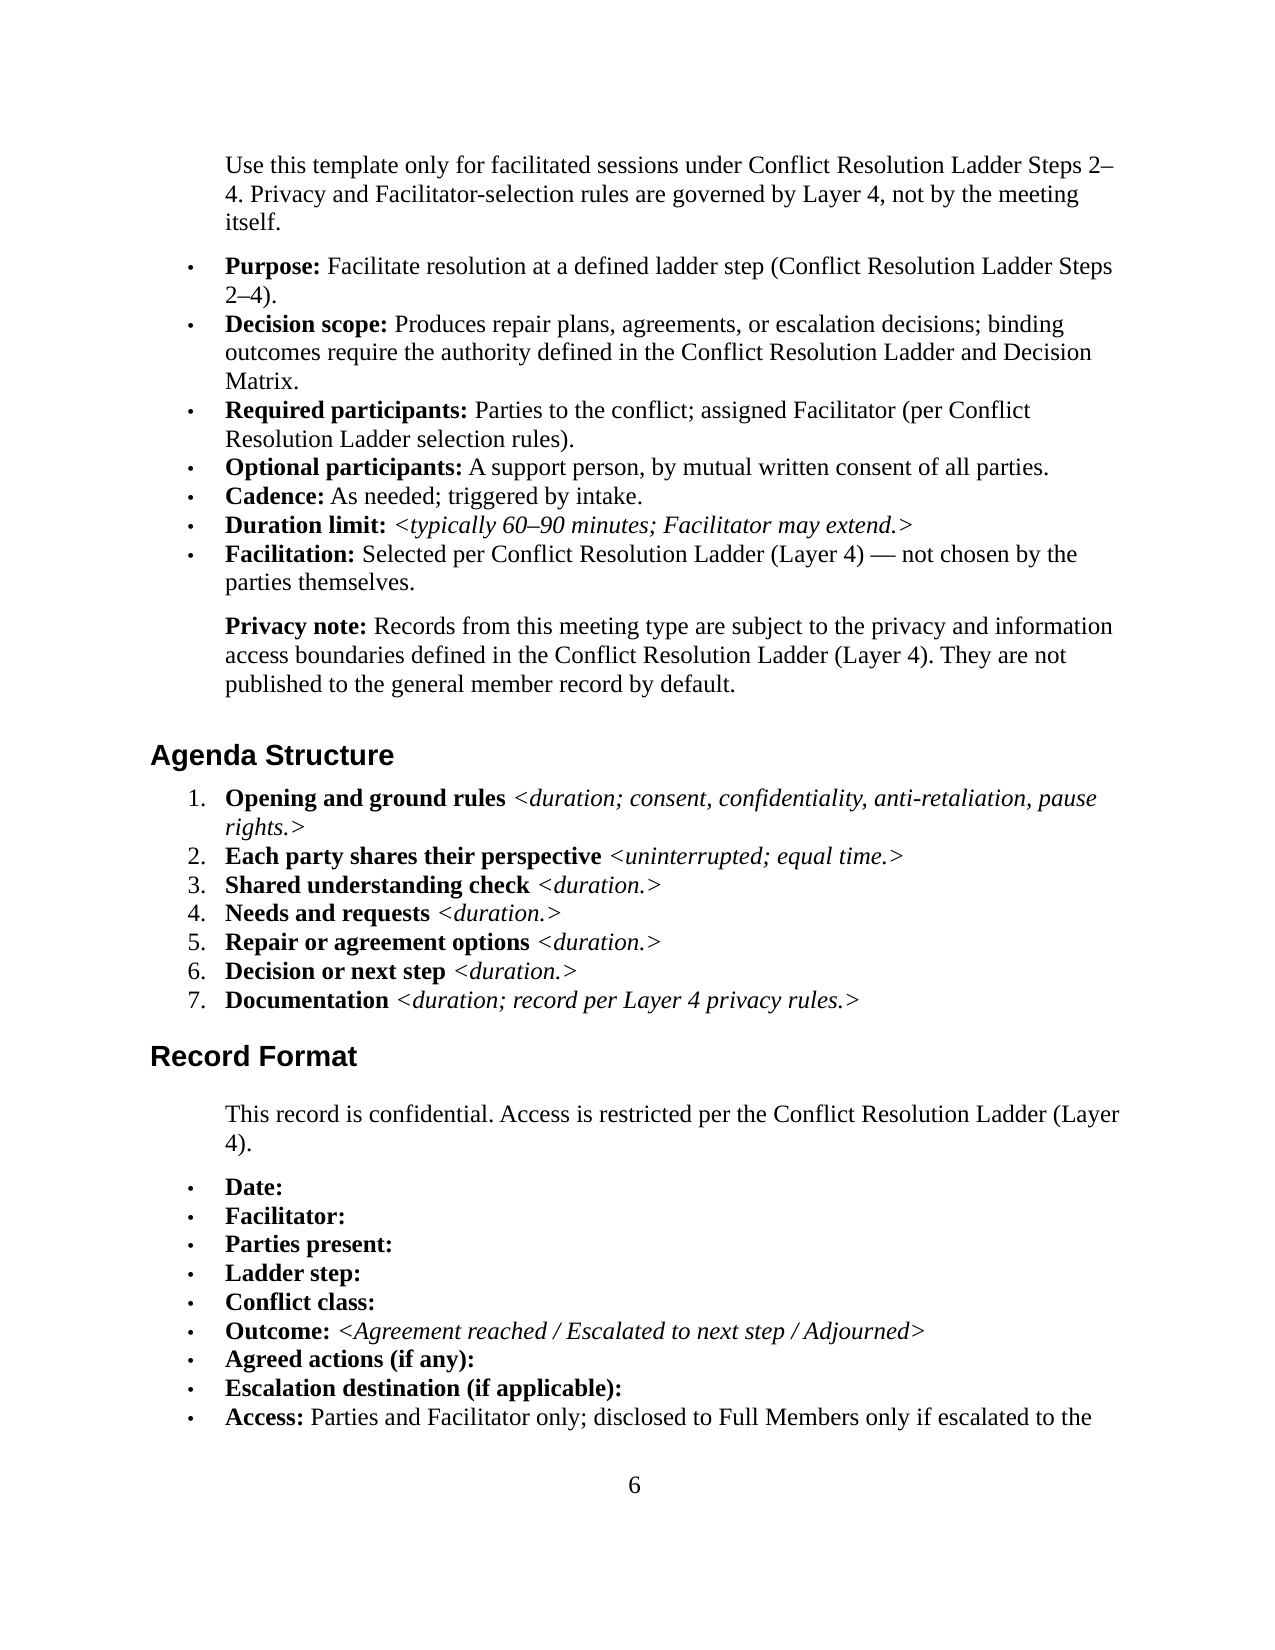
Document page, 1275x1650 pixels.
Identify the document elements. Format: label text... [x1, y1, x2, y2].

subtitle Agenda Structure [150, 737, 1125, 771]
list Opening and ground rules <duration; consent, confidentiality, anti-retaliation, pause rights.> [187, 783, 1125, 841]
list Parties present: [187, 1229, 1125, 1258]
list Conflict class: [187, 1287, 1125, 1316]
list Optional participants: A support person, by mutual written consent of all parties. [187, 452, 1125, 481]
list Duration limit: <typically 60–90 minutes; Facilitator may extend.> [187, 510, 1125, 539]
list Cadence: As needed; triggered by intake. [187, 481, 1125, 510]
list Decision scope: Produces repair plans, agreements, or escalation decisions; binding outcomes require the authority defined in the Conflict Resolution Ladder and Decision Matrix. [187, 309, 1125, 395]
list Date: [187, 1172, 1125, 1201]
list Ladder step: [187, 1258, 1125, 1287]
list Repair or agreement options <duration.> [187, 927, 1125, 956]
list Facilitation: Selected per Conflict Resolution Ladder (Layer 4) — not chosen by the parties themselves. [187, 539, 1125, 596]
list Decision or next step <duration.> [187, 956, 1125, 985]
list Required participants: Parties to the conflict; assigned Facilitator (per Conflict Resolution Ladder selection rules). [187, 395, 1125, 452]
list Outcome: <Agreement reached / Escalated to next step / Adjourned> [187, 1316, 1125, 1344]
text Privacy note: Records from this meeting type are subject to the privacy and information access boundaries defined in the Conflict Resolution Ladder (Layer 4). They are not published to the general member record by default. [225, 611, 1125, 697]
list Agreed actions (if any): [187, 1344, 1125, 1373]
list Access: Parties and Facilitator only; disclosed to Full Members only if escalated to the [187, 1402, 1125, 1431]
list Facilitator: [187, 1201, 1125, 1229]
subtitle Record Format [150, 1038, 1125, 1072]
list Escalation destination (if applicable): [187, 1373, 1125, 1402]
list Needs and requests <duration.> [187, 898, 1125, 927]
text Use this template only for facilitated sessions under Conflict Resolution Ladder Steps 2–4. Privacy and Facilitator-selection rules are governed by Layer 4, not by the meeting itself. [225, 150, 1125, 236]
list Each party shares their perspective <uninterrupted; equal time.> [187, 841, 1125, 870]
list Shared understanding check <duration.> [187, 870, 1125, 898]
text This record is confidential. Access is restricted per the Conflict Resolution Ladder (Layer 4). [225, 1099, 1125, 1157]
list Purpose: Facilitate resolution at a defined ladder step (Conflict Resolution Ladder Steps 2–4). [187, 251, 1125, 309]
list Documentation <duration; record per Layer 4 privacy rules.> [187, 985, 1125, 1013]
